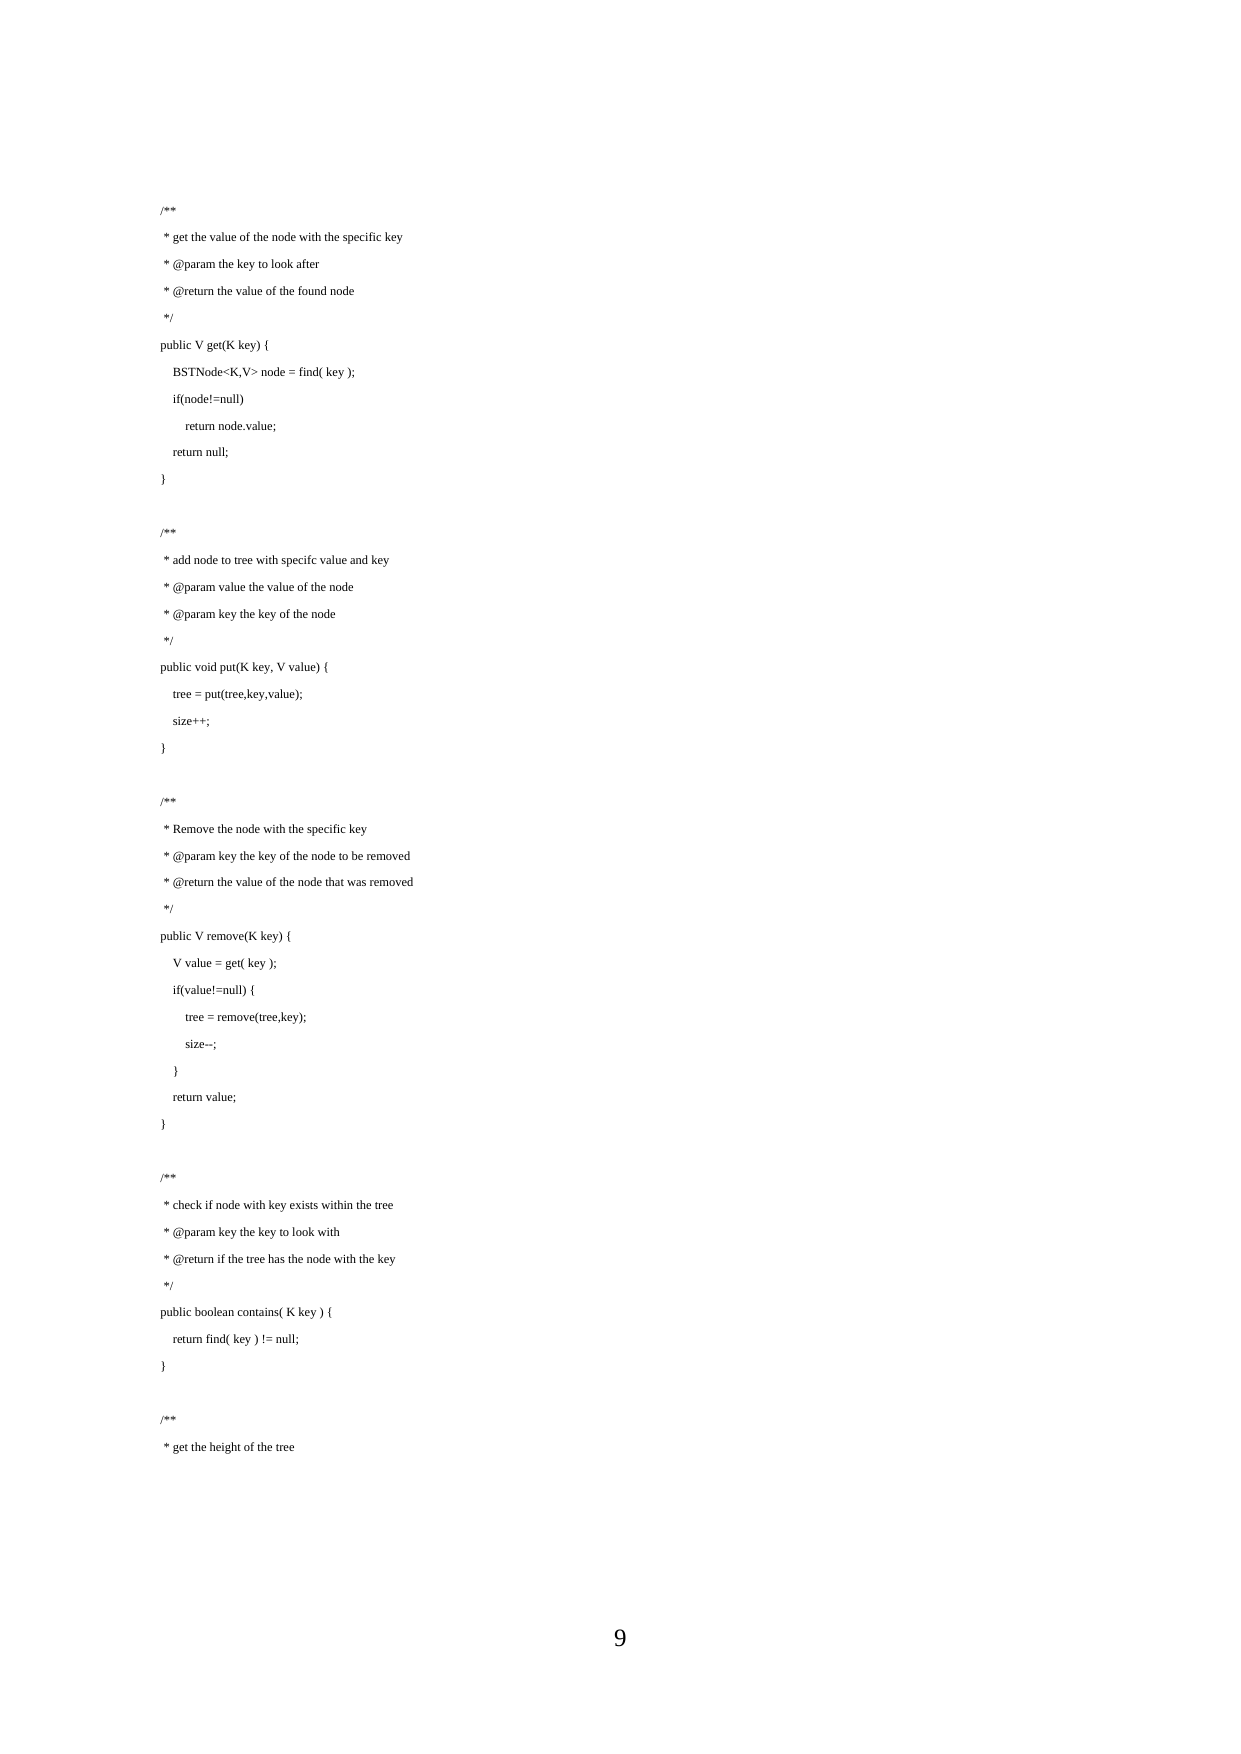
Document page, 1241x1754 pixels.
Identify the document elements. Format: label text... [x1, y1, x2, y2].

subtitle return find( key ) != null; [148, 1332, 1093, 1346]
subtitle */ [148, 311, 1093, 325]
subtitle * @return the value of the found node [148, 284, 1093, 298]
subtitle /** [148, 203, 1093, 218]
subtitle * get the value of the node with the specific key [148, 230, 1093, 244]
subtitle * @param value the value of the node [148, 579, 1093, 594]
subtitle * check if node with key exists within the tree [148, 1198, 1093, 1212]
subtitle */ [148, 1278, 1093, 1293]
subtitle * @param key the key of the node to be removed [148, 848, 1093, 863]
subtitle } [148, 1359, 1093, 1373]
subtitle } [148, 741, 1093, 755]
subtitle size--; [148, 1036, 1093, 1051]
subtitle } [148, 1117, 1093, 1131]
subtitle public V remove(K key) { [148, 929, 1093, 943]
subtitle } [148, 1063, 1093, 1078]
subtitle return node.value; [148, 418, 1093, 433]
subtitle public boolean contains( K key ) { [148, 1305, 1093, 1319]
subtitle tree = remove(tree,key); [148, 1009, 1093, 1024]
subtitle BSTNode<K,V> node = find( key ); [148, 364, 1093, 379]
subtitle if(node!=null) [148, 391, 1093, 406]
subtitle * add node to tree with specifc value and key [148, 553, 1093, 567]
subtitle * Remove the node with the specific key [148, 821, 1093, 836]
subtitle * @param key the key of the node [148, 606, 1093, 621]
subtitle } [148, 472, 1093, 486]
subtitle * @param key the key to look with [148, 1224, 1093, 1239]
subtitle /** [148, 526, 1093, 540]
subtitle */ [148, 902, 1093, 916]
subtitle /** [148, 1171, 1093, 1185]
subtitle return null; [148, 445, 1093, 459]
subtitle if(value!=null) { [148, 983, 1093, 997]
subtitle /** [148, 1413, 1093, 1427]
subtitle public void put(K key, V value) { [148, 660, 1093, 674]
subtitle */ [148, 633, 1093, 648]
subtitle /** [148, 794, 1093, 809]
subtitle size++; [148, 714, 1093, 728]
subtitle * @param the key to look after [148, 257, 1093, 271]
subtitle return value; [148, 1090, 1093, 1104]
subtitle * get the height of the tree [148, 1439, 1093, 1454]
subtitle tree = put(tree,key,value); [148, 687, 1093, 701]
subtitle V value = get( key ); [148, 956, 1093, 970]
subtitle * @return if the tree has the node with the key [148, 1251, 1093, 1266]
subtitle * @return the value of the node that was removed [148, 875, 1093, 889]
subtitle public V get(K key) { [148, 338, 1093, 352]
